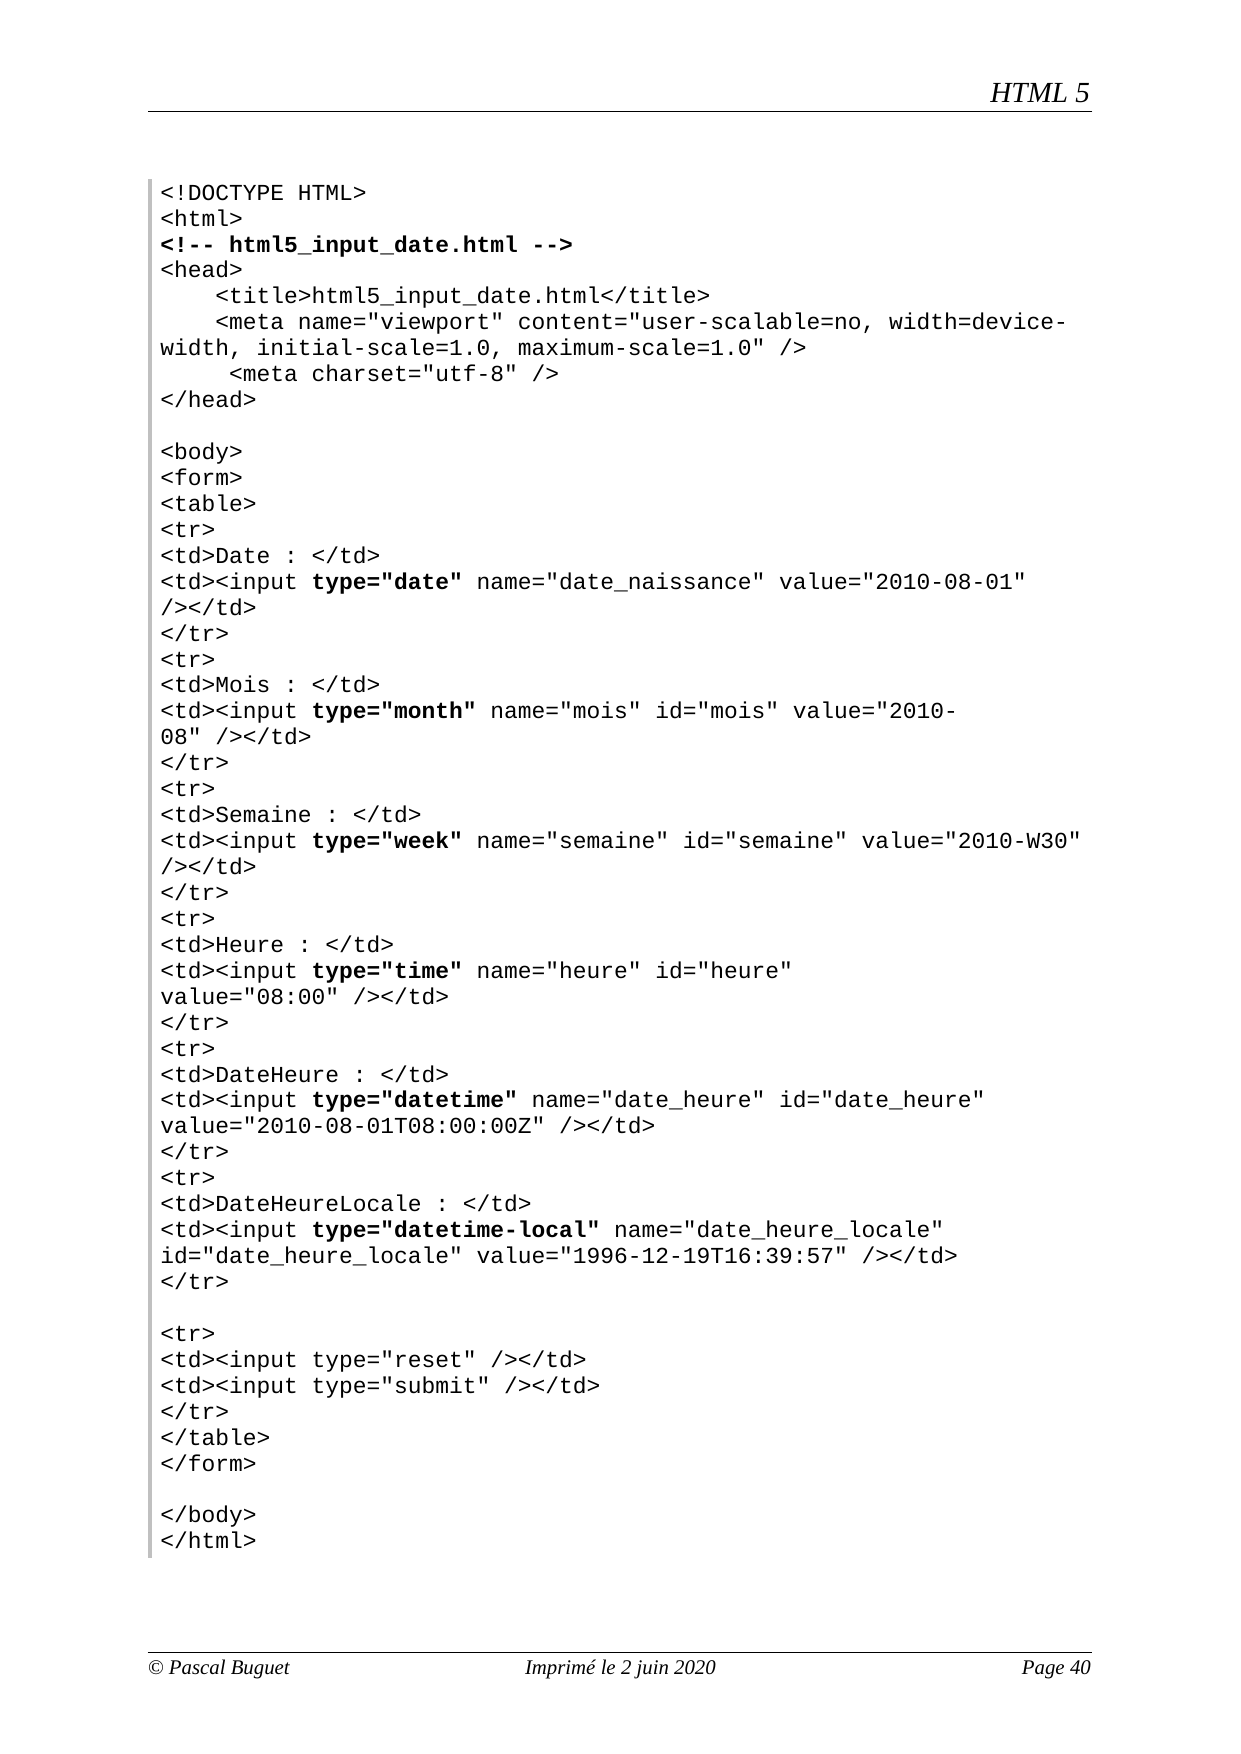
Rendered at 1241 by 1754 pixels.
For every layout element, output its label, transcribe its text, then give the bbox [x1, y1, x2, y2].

text </tr> [152, 881, 1092, 907]
text <html> [152, 207, 1092, 233]
text </tr> [152, 1270, 1092, 1296]
text </tr> [152, 1011, 1092, 1037]
text <head> [152, 259, 1092, 285]
text </body> [152, 1504, 1092, 1530]
text <title>html5_input_date.html</title> [152, 285, 1092, 311]
text <form> [152, 466, 1092, 492]
text <tr> [152, 1037, 1092, 1063]
text </tr> [152, 622, 1092, 648]
text </table> [152, 1426, 1092, 1452]
text <tr> [152, 778, 1092, 803]
text <meta name="viewport" content="user-scalable=no, width=device-width, initial-scale=1.0, maximum-scale=1.0" /> [152, 311, 1092, 363]
text <!-- html5_input_date.html --> [152, 233, 1092, 259]
text <td>DateHeureLocale : </td> [152, 1193, 1092, 1218]
text <td><input type="time" name="heure" id="heure" value="08:00" /></td> [152, 959, 1092, 1011]
text <td><input type="submit" /></td> [152, 1374, 1092, 1400]
text </tr> [152, 752, 1092, 778]
text <td>DateHeure : </td> [152, 1063, 1092, 1089]
text <tr> [152, 1167, 1092, 1193]
text <table> [152, 492, 1092, 518]
text <td><input type="week" name="semaine" id="semaine" value="2010-W30" /></td> [152, 829, 1092, 881]
text <tr> [152, 907, 1092, 933]
text <!DOCTYPE HTML> [152, 179, 1092, 207]
text </tr> [152, 1400, 1092, 1426]
text <td><input type="datetime-local" name="date_heure_locale" id="date_heure_locale" value="1996-12-19T16:39:57" /></td> [152, 1218, 1092, 1270]
text </head> [152, 388, 1092, 414]
text <td>Heure : </td> [152, 933, 1092, 959]
text <body> [152, 440, 1092, 466]
text </tr> [152, 1141, 1092, 1167]
text </html> [152, 1530, 1092, 1558]
text <td><input type="date" name="date_naissance" value="2010-08-01" /></td> [152, 570, 1092, 622]
text <td><input type="reset" /></td> [152, 1348, 1092, 1374]
text <tr> [152, 648, 1092, 674]
text <td><input type="datetime" name="date_heure" id="date_heure" value="2010-08-01T08:00:00Z" /></td> [152, 1089, 1092, 1141]
text <td>Semaine : </td> [152, 803, 1092, 829]
text <td><input type="month" name="mois" id="mois" value="2010-08" /></td> [152, 700, 1092, 752]
text </form> [152, 1452, 1092, 1478]
text <td>Mois : </td> [152, 674, 1092, 700]
text <tr> [152, 518, 1092, 544]
text <tr> [152, 1322, 1092, 1348]
text <td>Date : </td> [152, 544, 1092, 570]
text <meta charset="utf-8" /> [152, 363, 1092, 388]
